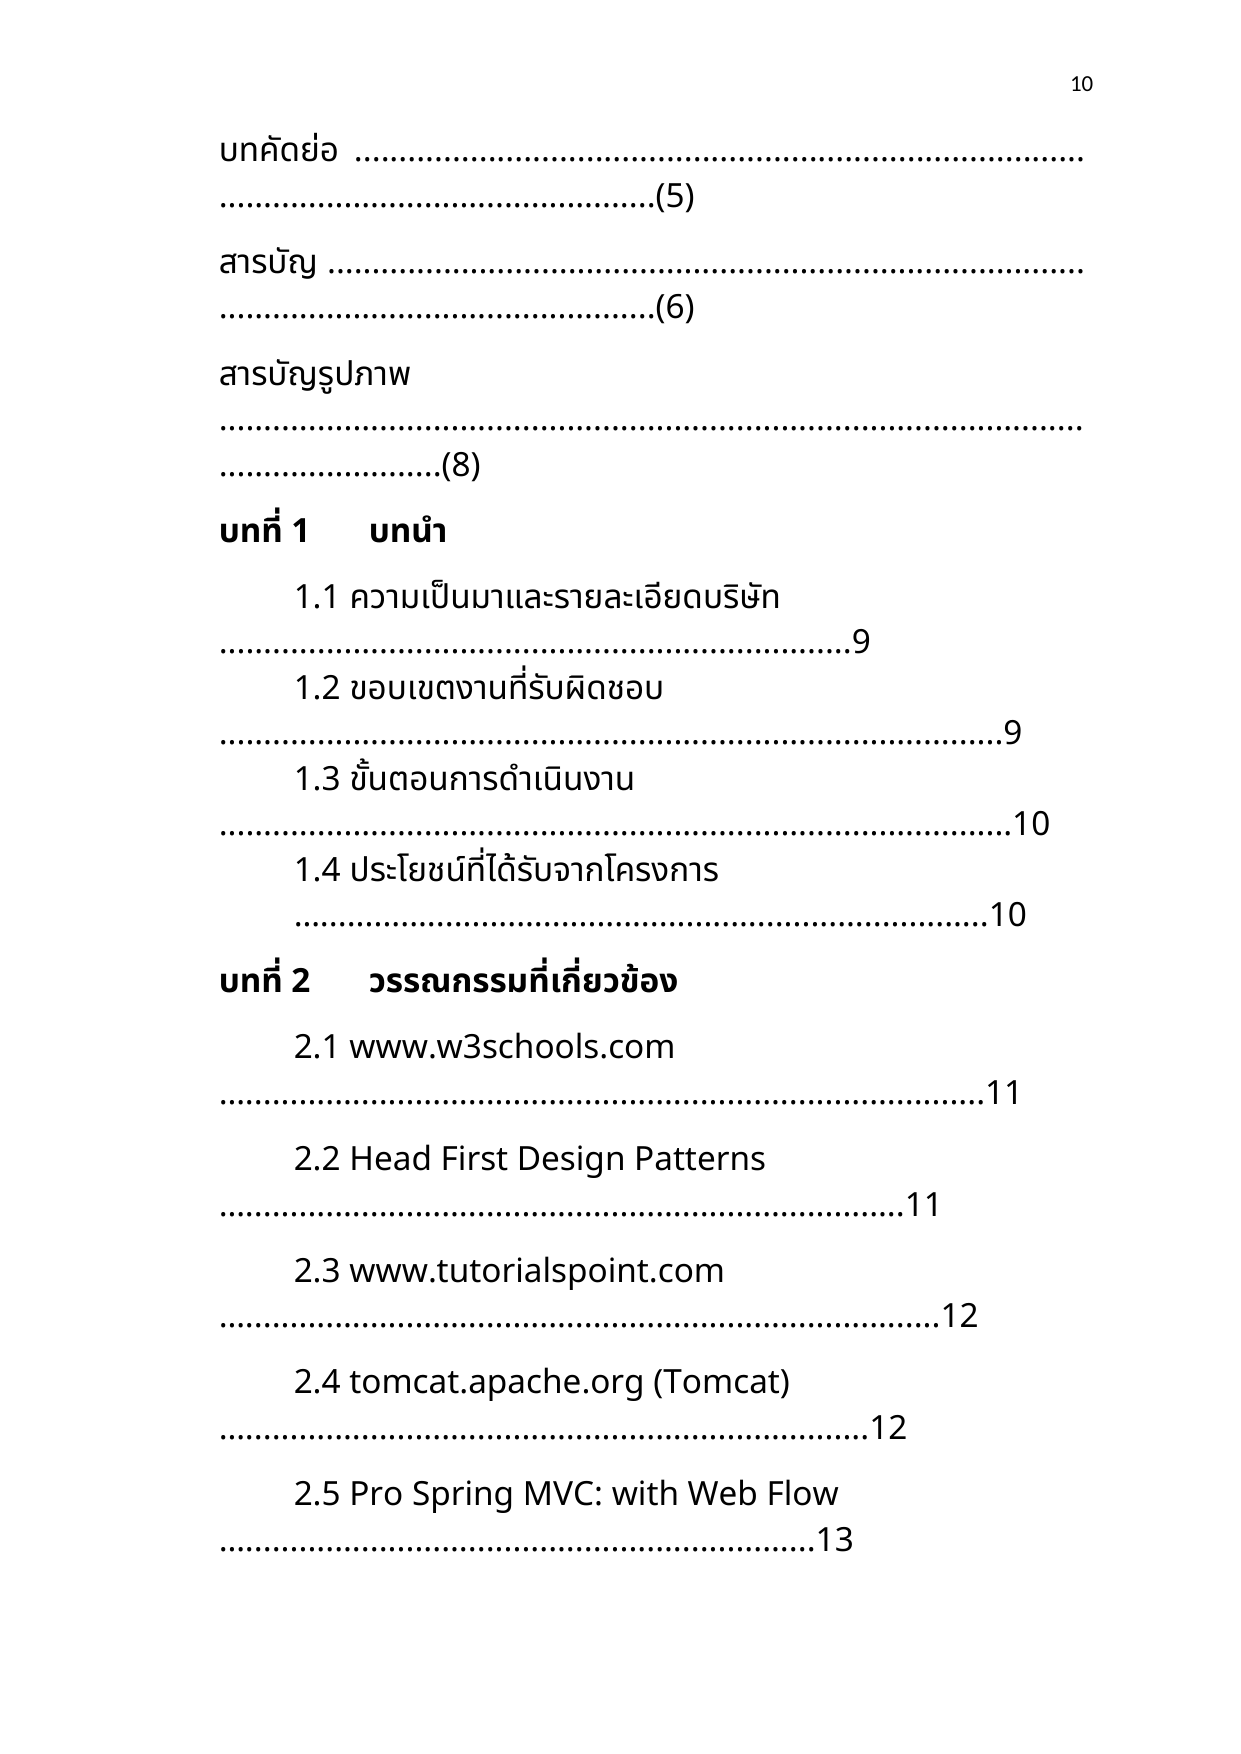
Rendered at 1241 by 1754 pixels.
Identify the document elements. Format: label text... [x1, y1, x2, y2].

text 1.1 ความเป็นมาและรายละเอียดบริษัท .......................................................................9 1.2 ขอบเขตงานที่รับผิดชอบ ........................................................................................9 1.3 ขั้นตอนการดำเนินงาน .........................................................................................10 1.4 ประโยชน์ที่ได้รับจากโครงการ …...........................................................................10 [218, 573, 1087, 936]
text สารบัญ ......................................................................................................................................(6) [218, 238, 1087, 329]
text สารบัญรูปภาพ ..........................................................................................................................(8) [218, 349, 1087, 486]
text 2.4 tomcat.apache.org (Tomcat) …......................................................................12 [218, 1358, 1087, 1449]
text บทที่ 2 วรรณกรรมที่เกี่ยวข้อง [218, 957, 1087, 1002]
text 2.2 Head First Design Patterns …..........................................................................11 [218, 1135, 1087, 1226]
text 2.1 www.w3schools.com …...................................................................................11 [218, 1023, 1087, 1114]
text 2.3 www.tutorialspoint.com …..............................................................................12 [218, 1247, 1087, 1337]
text บทคัดย่อ ...................................................................................................................................(5) [218, 126, 1087, 217]
text 2.5 Pro Spring MVC: with Web Flow …................................................................13 [218, 1470, 1087, 1561]
text บทที่ 1 บทนำ [218, 507, 1087, 552]
